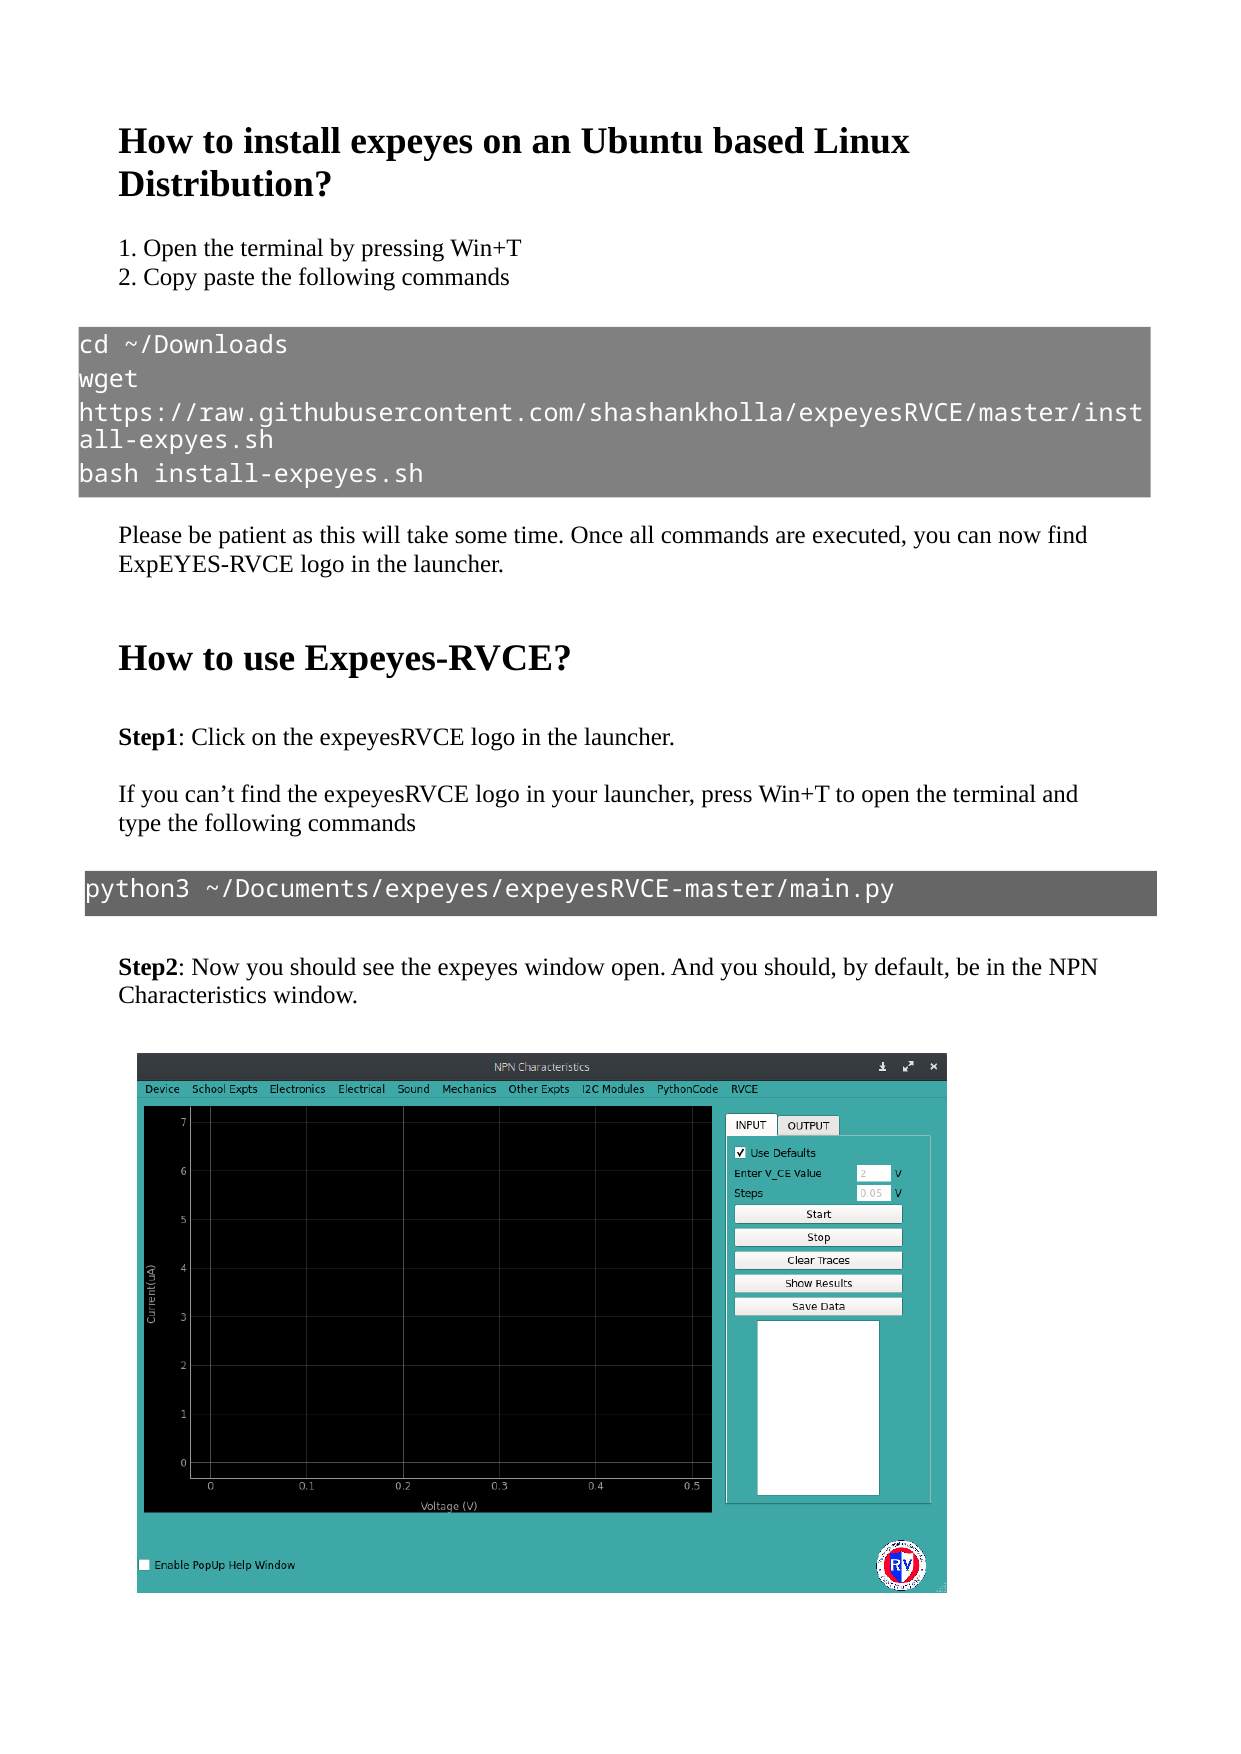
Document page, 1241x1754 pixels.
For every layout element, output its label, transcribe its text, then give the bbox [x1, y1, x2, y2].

text 1. Open the terminal by pressing Win+T [118, 233, 1122, 262]
text How to use Expeyes-RVCE? [118, 636, 1122, 679]
text 2. Copy paste the following commands [118, 262, 1122, 291]
text If you can’t find the expeyesRVCE logo in your launcher, press Win+T to open the terminal and type the following commands [118, 779, 1122, 837]
text Please be patient as this will take some time. Once all commands are executed, you can now find ExpEYES-RVCE logo in the launcher. [118, 521, 1122, 578]
text How to install expeyes on an Ubuntu based Linux Distribution? [118, 118, 1122, 204]
picture [132, 1048, 954, 1600]
text Step2: Now you should see the expeyes window open. And you should, by default, be in the NPN Characteristics window. [118, 952, 1122, 1009]
text Step1: Click on the expeyesRVCE logo in the launcher. [118, 722, 1122, 751]
